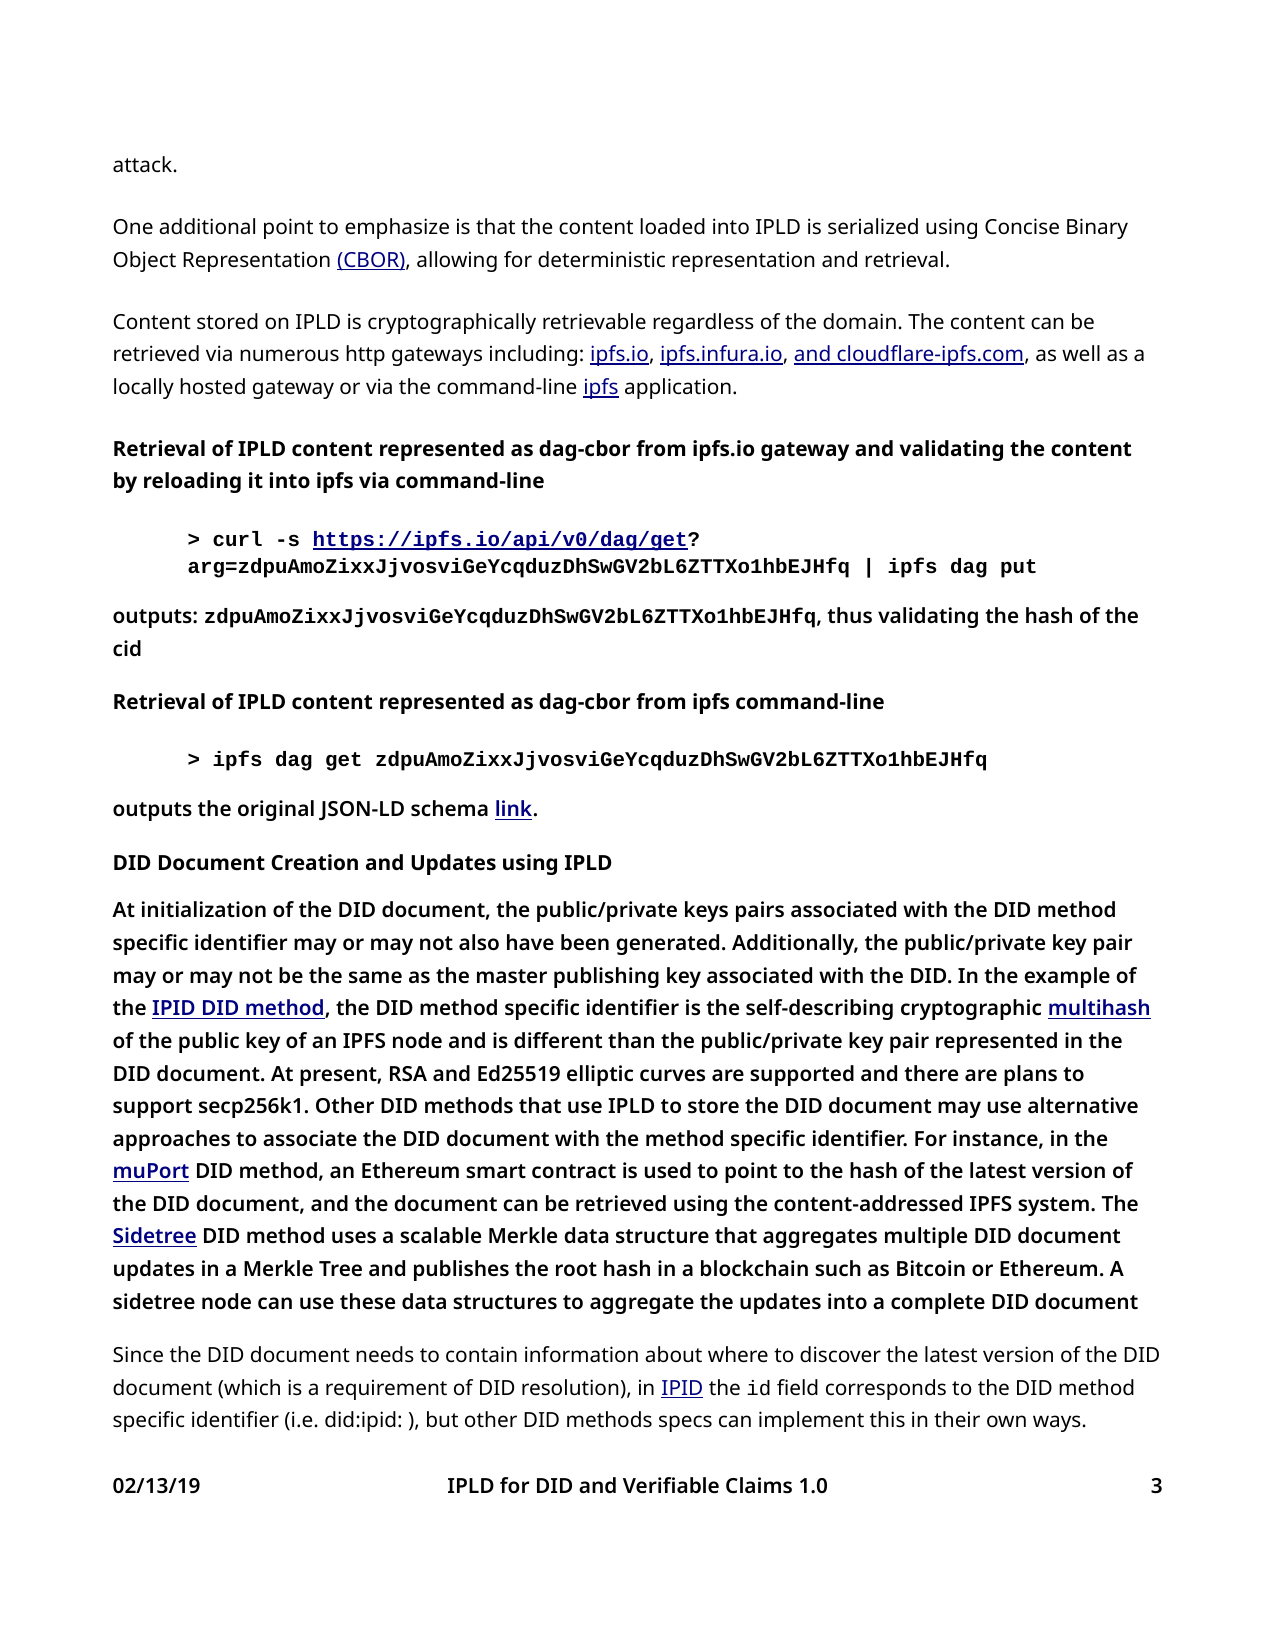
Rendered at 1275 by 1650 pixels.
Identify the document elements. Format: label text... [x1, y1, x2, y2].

text Retrieval of IPLD content represented as dag-cbor from ipfs command-line [112, 687, 1162, 716]
text One additional point to emphasize is that the content loaded into IPLD is serialized using Concise Binary Object Representation (CBOR), allowing for deterministic representation and retrieval. [112, 212, 1162, 273]
text Content stored on IPLD is cryptographically retrievable regardless of the domain. The content can be retrieved via numerous http gateways including: ipfs.io, ipfs.infura.io, and cloudflare-ipfs.com, as well as a locally hosted gateway or via the command-line ipfs application. [112, 307, 1162, 400]
text > curl -s https://ipfs.io/api/v0/dag/get?arg=zdpuAmoZixxJjvosviGeYcqduzDhSwGV2bL6ZTTXo1hbEJHfq | ipfs dag put [187, 529, 1162, 579]
text Retrieval of IPLD content represented as dag-cbor from ipfs.io gateway and validating the content by reloading it into ipfs via command-line [112, 434, 1162, 495]
text attack. [112, 150, 1162, 178]
text outputs: zdpuAmoZixxJjvosviGeYcqduzDhSwGV2bL6ZTTXo1hbEJHfq, thus validating the hash of the cid [112, 601, 1162, 662]
subtitle DID Document Creation and Updates using IPLD [112, 848, 1162, 876]
text Since the DID document needs to contain information about where to discover the latest version of the DID document (which is a requirement of DID resolution), in IPID the id field corresponds to the DID method specific identifier (i.e. did:ipid: ), but other DID methods specs can implement this in their own ways. [112, 1340, 1162, 1434]
text > ipfs dag get zdpuAmoZixxJjvosviGeYcqduzDhSwGV2bL6ZTTXo1hbEJHfq [187, 749, 1162, 773]
text outputs the original JSON-LD schema link. [112, 794, 1162, 823]
text At initialization of the DID document, the public/private keys pairs associated with the DID method specific identifier may or may not also have been generated. Additionally, the public/private key pair may or may not be the same as the master publishing key associated with the DID. In the example of the IPID DID method, the DID method specific identifier is the self-describing cryptographic multihash of the public key of an IPFS node and is different than the public/private key pair represented in the DID document. At present, RSA and Ed25519 elliptic curves are supported and there are plans to support secp256k1. Other DID methods that use IPLD to store the DID document may use alternative approaches to associate the DID document with the method specific identifier. For instance, in the muPort DID method, an Ethereum smart contract is used to point to the hash of the latest version of the DID document, and the document can be retrieved using the content-addressed IPFS system. The Sidetree DID method uses a scalable Merkle data structure that aggregates multiple DID document updates in a Merkle Tree and publishes the root hash in a blockchain such as Bitcoin or Ethereum. A sidetree node can use these data structures to aggregate the updates into a complete DID document [112, 896, 1162, 1315]
